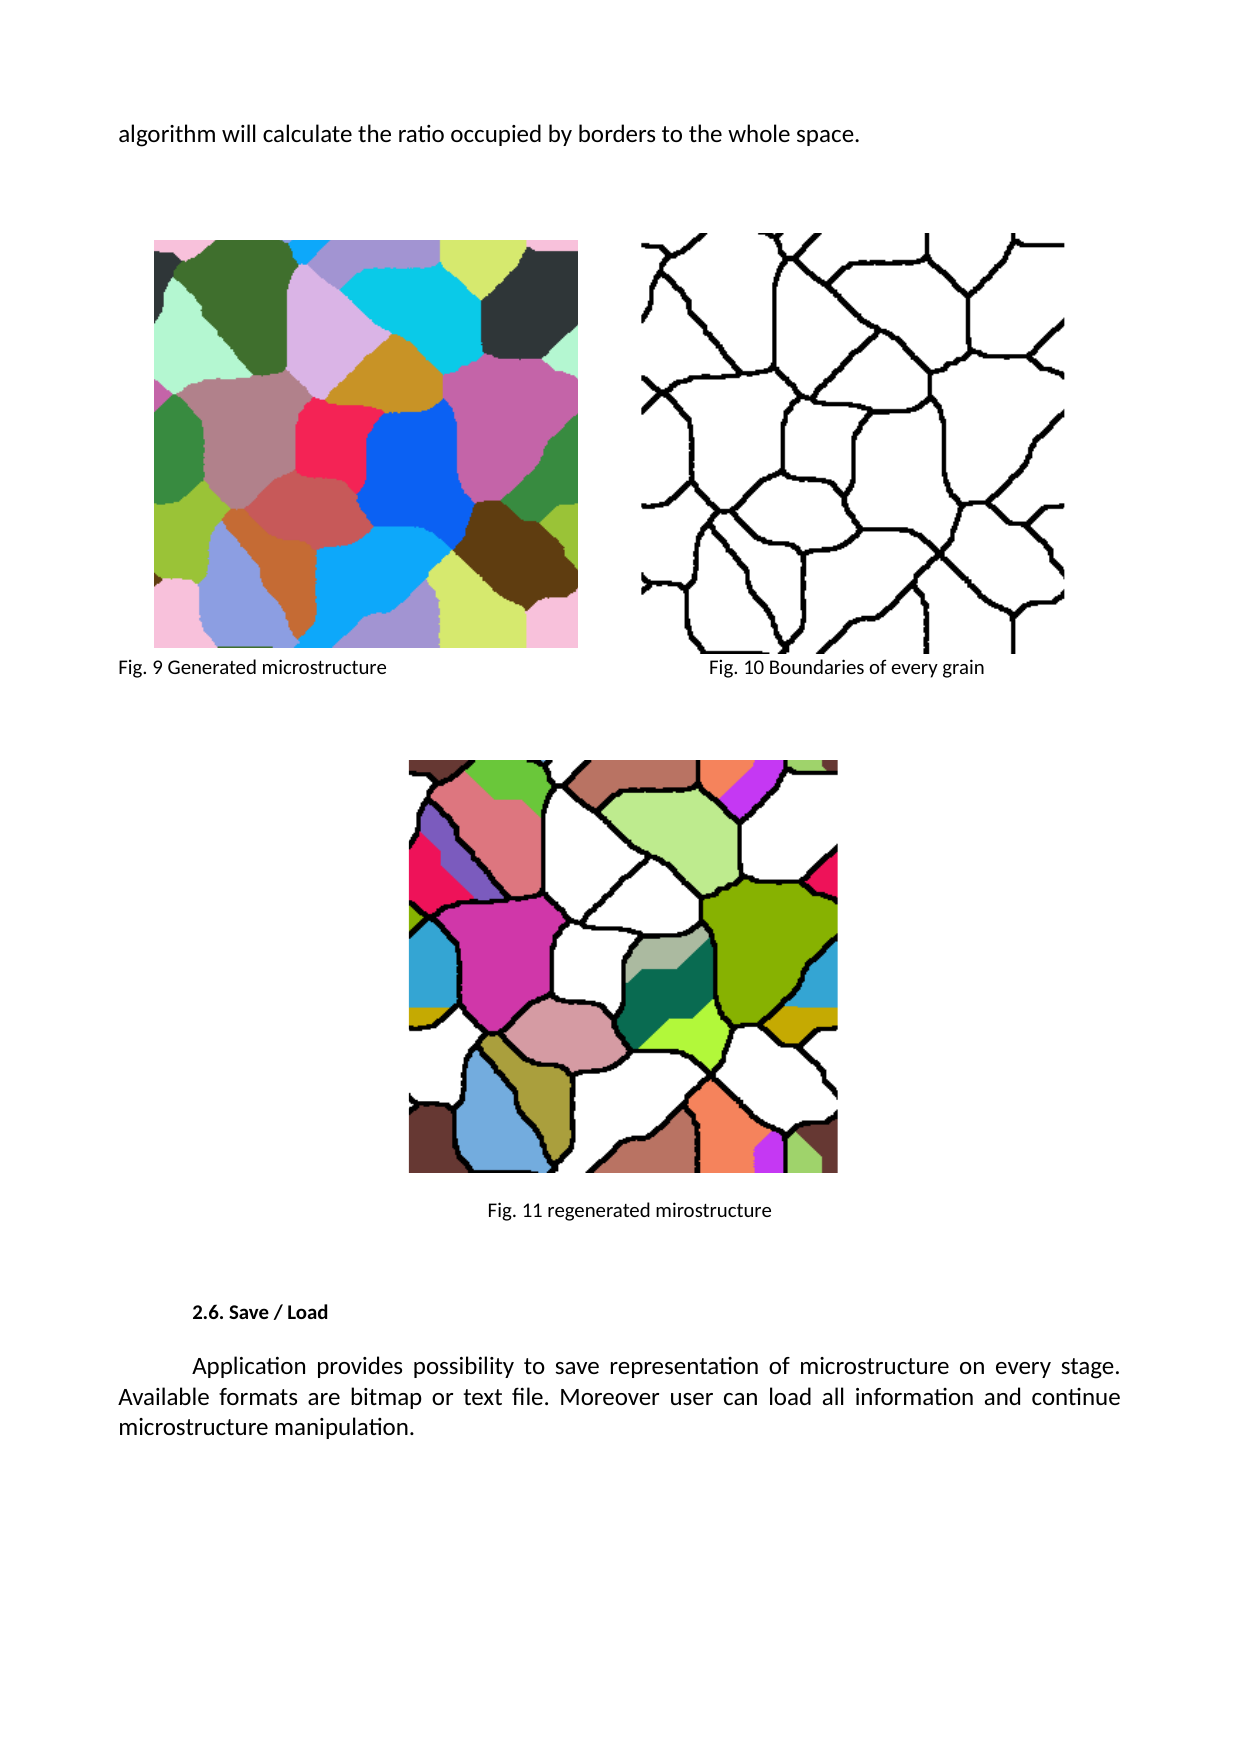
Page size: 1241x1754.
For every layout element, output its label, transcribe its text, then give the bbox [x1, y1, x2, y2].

text 2.6. Save / Load [118, 1299, 1122, 1325]
text Fig. 9 Generated microstructure Fig. 10 Boundaries of every grain [118, 225, 1122, 679]
text algorithm will calculate the ratio occupied by borders to the whole space. [118, 118, 1122, 149]
text Application provides possibility to save representation of microstructure on every stage. Available formats are bitmap or text file. Moreover user can load all information and continue microstructure manipulation. [118, 1350, 1122, 1442]
text Fig. 11 regenerated mirostructure [118, 1198, 1122, 1223]
